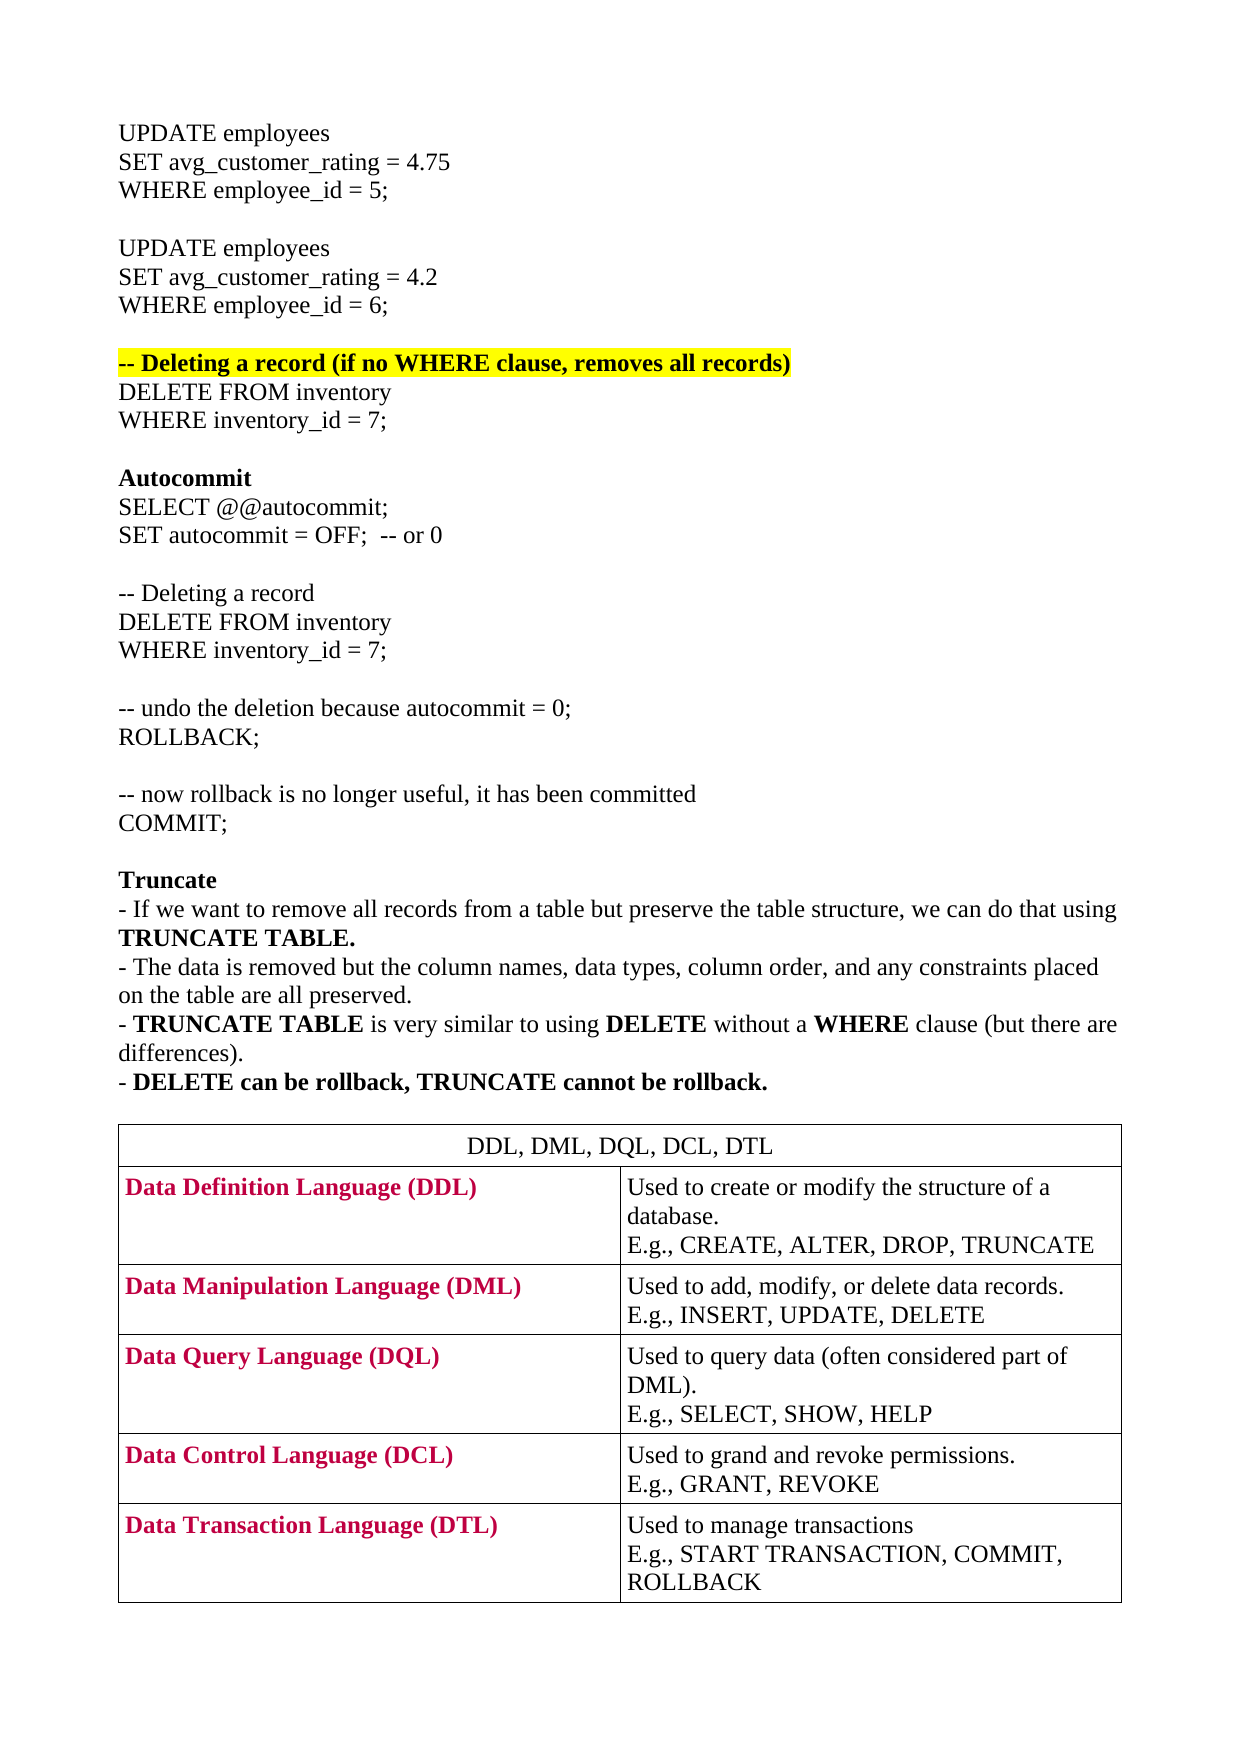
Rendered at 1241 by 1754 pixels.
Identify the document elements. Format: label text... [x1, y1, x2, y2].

table_header DDL, DML, DQL, DCL, DTL [119, 1125, 1121, 1166]
text - TRUNCATE TABLE is very similar to using DELETE without a WHERE clause (but there are differences). [118, 1009, 1122, 1067]
table_cell Data Control Language (DCL) [119, 1434, 620, 1503]
table_cell Used to query data (often considered part of DML). E.g., SELECT, SHOW, HELP [621, 1335, 1121, 1433]
text UPDATE employees SET avg_customer_rating = 4.75 WHERE employee_id = 5; UPDATE employees SET avg_customer_rating = 4.2 WHERE employee_id = 6; [118, 118, 1122, 319]
table_cell Used to manage transactions E.g., START TRANSACTION, COMMIT, ROLLBACK [621, 1504, 1121, 1602]
table_cell Data Query Language (DQL) [119, 1335, 620, 1433]
text Autocommit [118, 463, 1122, 492]
text - If we want to remove all records from a table but preserve the table structure, we can do that using TRUNCATE TABLE. [118, 894, 1122, 952]
text Truncate [118, 866, 1122, 894]
table_cell Used to create or modify the structure of a database. E.g., CREATE, ALTER, DROP, TRUNCATE [621, 1167, 1121, 1264]
table_cell Used to add, modify, or delete data records. E.g., INSERT, UPDATE, DELETE [621, 1265, 1121, 1334]
table_cell Data Transaction Language (DTL) [119, 1504, 620, 1602]
text - DELETE can be rollback, TRUNCATE cannot be rollback. [118, 1067, 1122, 1096]
text -- Deleting a record (if no WHERE clause, removes all records) DELETE FROM inventory WHERE inventory_id = 7; [118, 348, 1122, 434]
text - The data is removed but the column names, data types, column order, and any constraints placed on the table are all preserved. [118, 952, 1122, 1009]
table_cell Data Manipulation Language (DML) [119, 1265, 620, 1334]
table_cell Data Definition Language (DDL) [119, 1167, 620, 1264]
text SELECT @@autocommit; SET autocommit = OFF; -- or 0 -- Deleting a record DELETE FROM inventory WHERE inventory_id = 7; -- undo the deletion because autocommit = 0; ROLLBACK; -- now rollback is no longer useful, it has been committed COMMIT; [118, 492, 1122, 837]
table_cell Used to grand and revoke permissions. E.g., GRANT, REVOKE [621, 1434, 1121, 1503]
